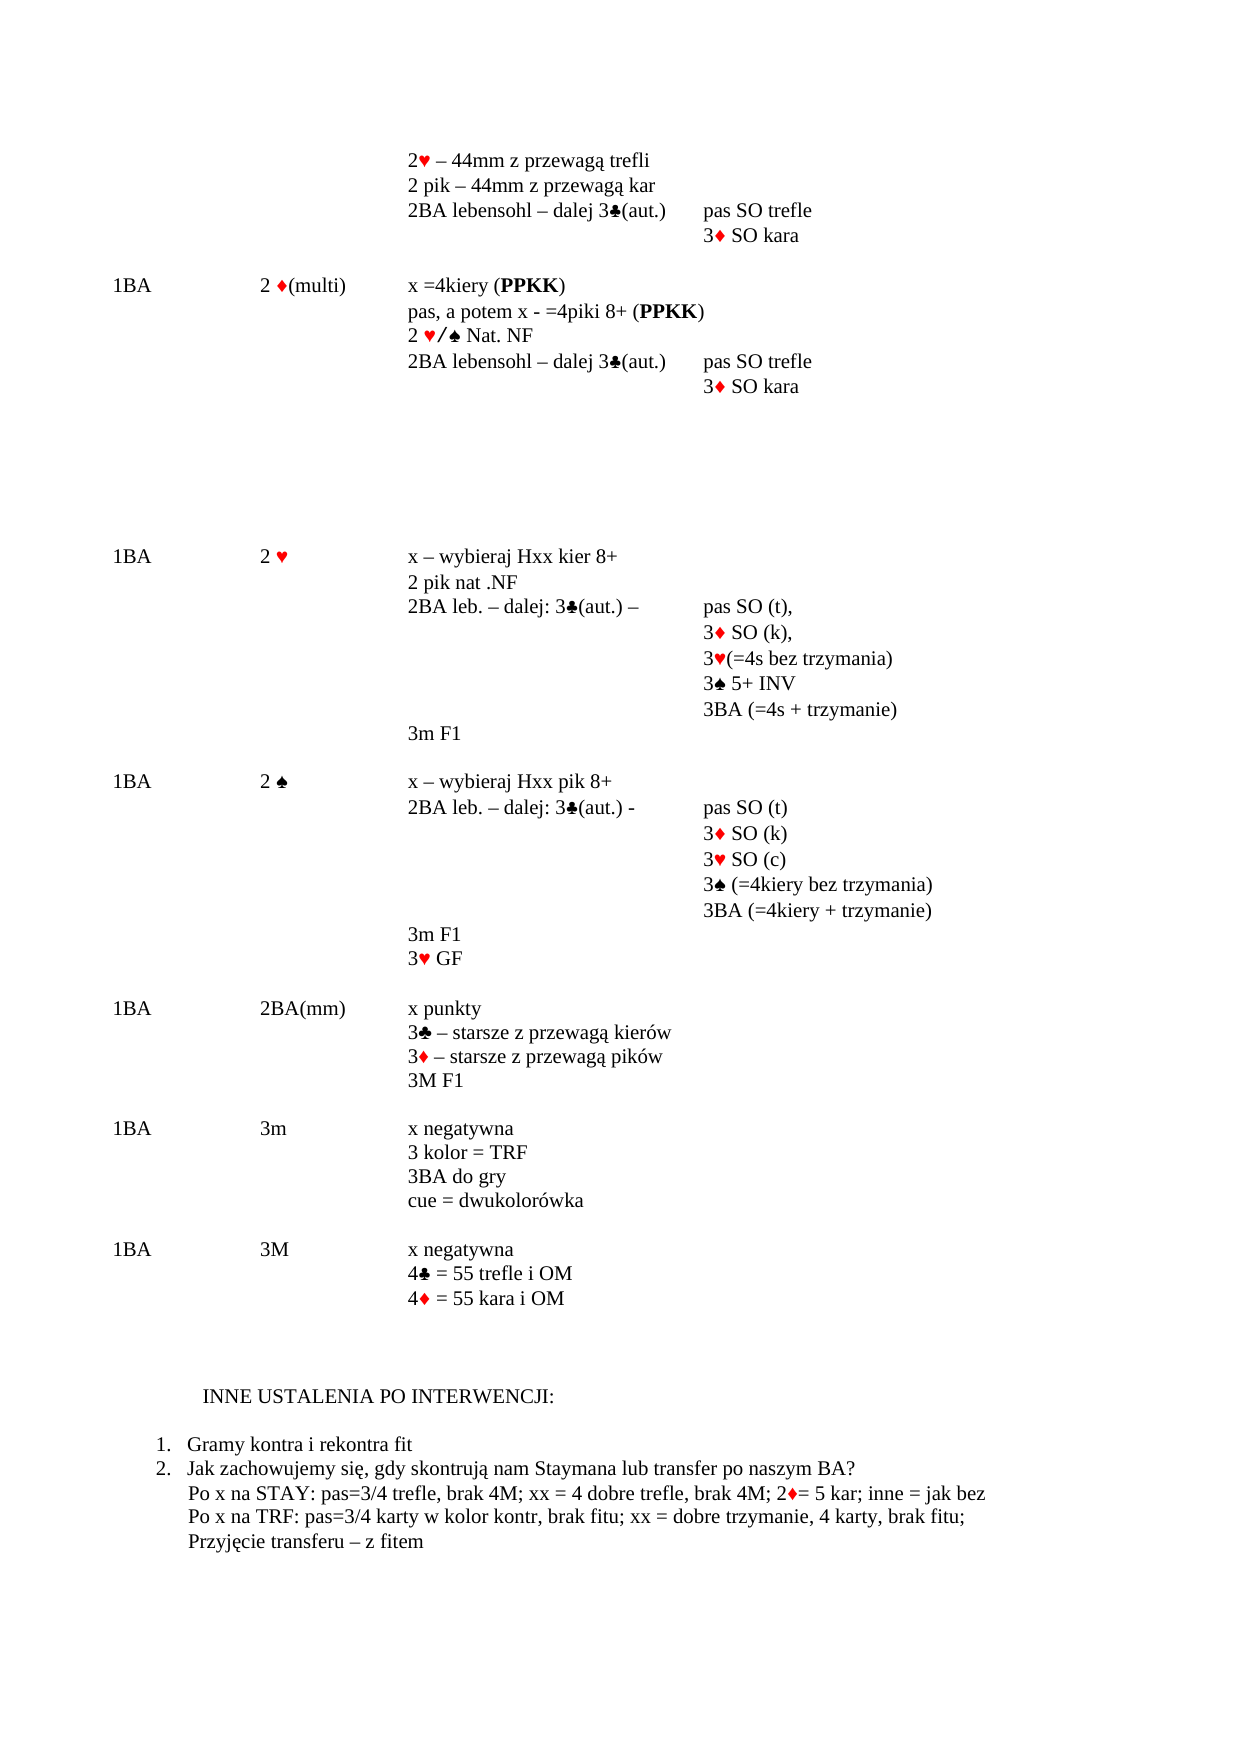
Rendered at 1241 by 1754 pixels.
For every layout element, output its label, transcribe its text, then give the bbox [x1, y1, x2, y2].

list 3M F1 [112, 1068, 1114, 1092]
text 2. Jak zachowujemy się, gdy skontrują nam Staymana lub transfer po naszym BA? [114, 1456, 1114, 1480]
text Przyjęcie transferu – z fitem [114, 1528, 1114, 1553]
text 3♥(=4s bez trzymania) [555, 646, 1114, 671]
text 3BA (=4kiery + trzymanie) [112, 898, 1114, 922]
text Po x na STAY: pas=3/4 trefle, brak 4M; xx = 4 dobre trefle, brak 4M; 2♦= 5 kar; inne = jak bez [114, 1480, 1114, 1504]
text 3♦ SO kara [112, 374, 1114, 400]
text 3♥ GF [112, 946, 1114, 972]
list 3♦ – starsze z przewagą pików [112, 1044, 1114, 1068]
subtitle INNE USTALENIA PO INTERWENCJI: [112, 1384, 1114, 1408]
text 4♦ = 55 kara i OM [112, 1286, 1114, 1312]
list 1BA 2BA(mm) x punkty [112, 996, 1114, 1020]
text 2 pik – 44mm z przewagą kar [112, 173, 1114, 197]
list 3♣ – starsze z przewagą kierów [112, 1020, 1114, 1044]
text 3♠ 5+ INV [555, 671, 1114, 697]
text pas, a potem x - =4piki 8+ (PPKK) [112, 299, 1114, 323]
text 2BA leb. – dalej: 3♣(aut.) - pas SO (t) [112, 795, 1114, 821]
text 2BA lebensohl – dalej 3♣(aut.) pas SO trefle [112, 197, 1114, 223]
text 2 ♥/♠ Nat. NF [112, 323, 1114, 348]
text 2 pik nat .NF [112, 570, 1114, 594]
text 2BA leb. – dalej: 3♣(aut.) – pas SO (t), [112, 594, 1114, 620]
text 3♦ SO (k), [555, 620, 1114, 646]
text 3♦ SO kara [112, 223, 1114, 249]
text 3m F1 [114, 721, 1114, 745]
text 1BA 3M x negatywna [112, 1236, 1114, 1261]
text 3m F1 [112, 922, 1114, 946]
text 1BA 3m x negatywna [112, 1116, 1114, 1140]
text Po x na TRF: pas=3/4 karty w kolor kontr, brak fitu; xx = dobre trzymanie, 4 karty, brak fitu; [114, 1504, 1114, 1528]
text 3 kolor = TRF [112, 1140, 1114, 1164]
text 1BA 2 ♠ x – wybieraj Hxx pik 8+ [112, 769, 1114, 795]
text 1BA 2 ♦(multi) x =4kiery (PPKK) [112, 273, 1114, 299]
text 4♣ = 55 trefle i OM [112, 1261, 1114, 1286]
text cue = dwukolorówka [112, 1188, 1114, 1212]
text 1BA 2 ♥ x – wybieraj Hxx kier 8+ [112, 544, 1114, 570]
text 3♠ (=4kiery bez trzymania) [112, 872, 1114, 898]
text 3BA (=4s + trzymanie) [555, 697, 1114, 721]
text 2♥ – 44mm z przewagą trefli [112, 148, 1114, 173]
text 1. Gramy kontra i rekontra fit [114, 1432, 1114, 1456]
text 3♦ SO (k) [112, 821, 1114, 846]
text 2BA lebensohl – dalej 3♣(aut.) pas SO trefle [112, 348, 1114, 374]
text 3♥ SO (c) [112, 846, 1114, 872]
text 3BA do gry [112, 1164, 1114, 1188]
